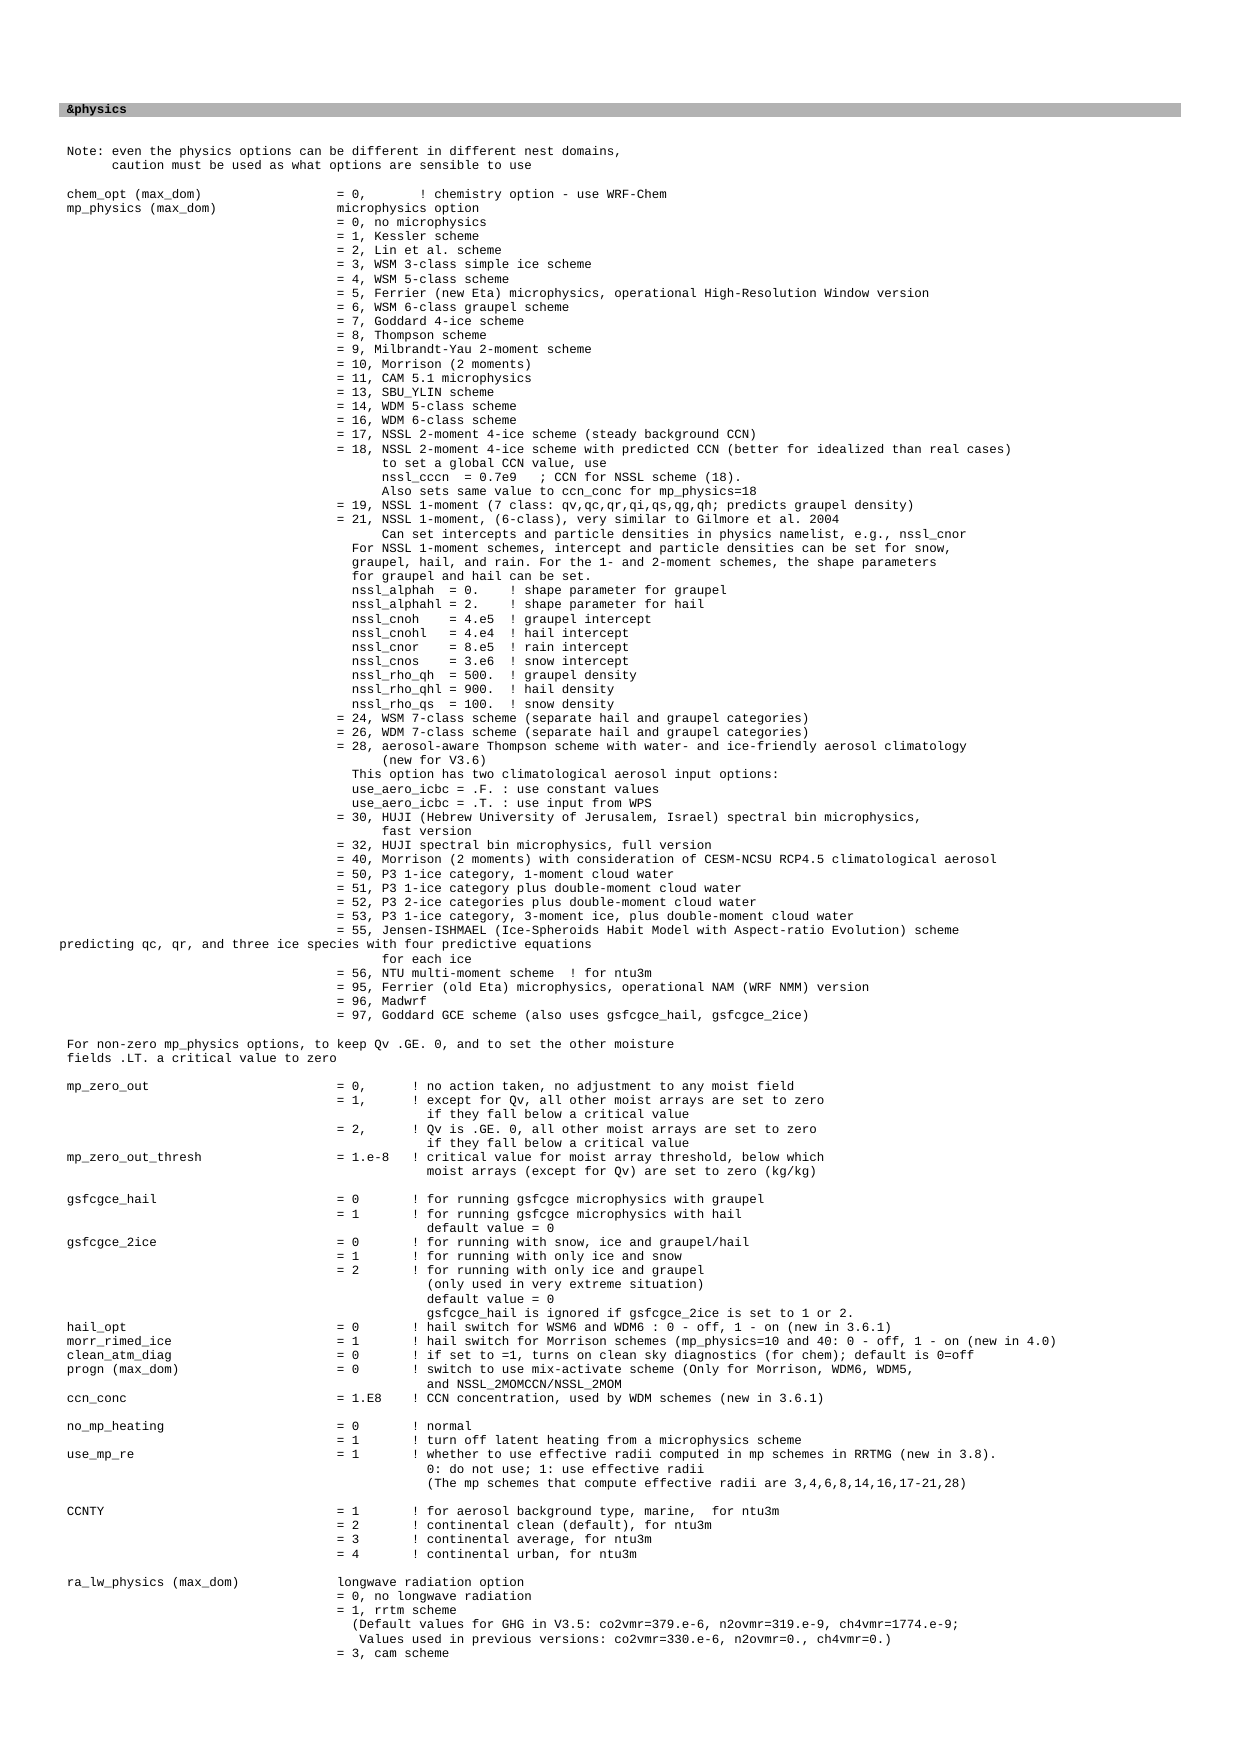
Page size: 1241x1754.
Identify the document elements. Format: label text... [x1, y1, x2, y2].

text For NSSL 1-moment schemes, intercept and particle densities can be set for snow, [59, 542, 1181, 556]
text caution must be used as what options are sensible to use [59, 159, 1181, 173]
text = 16, WDM 6-class scheme [59, 414, 1181, 428]
text nssl_rho_qhl = 900. ! hail density [59, 683, 1181, 698]
text ra_lw_physics (max_dom) longwave radiation option [59, 1576, 1181, 1590]
text = 97, Goddard GCE scheme (also uses gsfcgce_hail, gsfcgce_2ice) [59, 1009, 1181, 1023]
text = 14, WDM 5-class scheme [59, 400, 1181, 414]
text = 95, Ferrier (old Eta) microphysics, operational NAM (WRF NMM) version [59, 981, 1181, 995]
text for graupel and hail can be set. [59, 570, 1181, 584]
text = 56, NTU multi-moment scheme ! for ntu3m [59, 967, 1181, 981]
text mp_zero_out_thresh = 1.e-8 ! critical value for moist array threshold, below which [59, 1151, 1181, 1165]
text morr_rimed_ice = 1 ! hail switch for Morrison schemes (mp_physics=10 and 40: 0 - off, 1 - on (new in 4.0) [59, 1335, 1181, 1349]
text moist arrays (except for Qv) are set to zero (kg/kg) [59, 1165, 1181, 1179]
text gsfcgce_2ice = 0 ! for running with snow, ice and graupel/hail [59, 1236, 1181, 1250]
text = 8, Thompson scheme [59, 329, 1181, 343]
text = 1, Kessler scheme [59, 230, 1181, 244]
text This option has two climatological aerosol input options: [59, 768, 1181, 783]
text gsfcgce_hail = 0 ! for running gsfcgce microphysics with graupel [59, 1193, 1181, 1208]
text = 53, P3 1-ice category, 3-moment ice, plus double-moment cloud water [59, 910, 1181, 924]
text if they fall below a critical value [59, 1108, 1181, 1123]
text = 1 ! for running gsfcgce microphysics with hail [59, 1208, 1181, 1222]
text chem_opt (max_dom) = 0, ! chemistry option - use WRF-Chem [59, 188, 1181, 202]
text = 10, Morrison (2 moments) [59, 358, 1181, 372]
text use_mp_re = 1 ! whether to use effective radii computed in mp schemes in RRTMG (new in 3.8). [59, 1448, 1181, 1463]
text = 24, WSM 7-class scheme (separate hail and graupel categories) [59, 712, 1181, 726]
text (The mp schemes that compute effective radii are 3,4,6,8,14,16,17-21,28) [59, 1477, 1181, 1491]
text Note: even the physics options can be different in different nest domains, [59, 145, 1181, 159]
text = 2 ! continental clean (default), for ntu3m [59, 1519, 1181, 1533]
text if they fall below a critical value [59, 1137, 1181, 1151]
text nssl_rho_qs = 100. ! snow density [59, 698, 1181, 712]
text for each ice [59, 953, 1181, 967]
text and NSSL_2MOMCCN/NSSL_2MOM [59, 1378, 1181, 1392]
text default value = 0 [59, 1222, 1181, 1236]
text = 0, no microphysics [59, 216, 1181, 230]
text nssl_cccn = 0.7e9 ; CCN for NSSL scheme (18). [59, 471, 1181, 485]
text = 1, ! except for Qv, all other moist arrays are set to zero [59, 1094, 1181, 1108]
text use_aero_icbc = .T. : use input from WPS [59, 797, 1181, 811]
text nssl_cnohl = 4.e4 ! hail intercept [59, 627, 1181, 641]
text Values used in previous versions: co2vmr=330.e-6, n2ovmr=0., ch4vmr=0.) [59, 1633, 1181, 1647]
text = 3 ! continental average, for ntu3m [59, 1533, 1181, 1548]
text = 40, Morrison (2 moments) with consideration of CESM-NCSU RCP4.5 climatological aerosol [59, 853, 1181, 868]
text = 1 ! for running with only ice and snow [59, 1250, 1181, 1264]
text = 2, ! Qv is .GE. 0, all other moist arrays are set to zero [59, 1123, 1181, 1137]
text mp_zero_out = 0, ! no action taken, no adjustment to any moist field [59, 1080, 1181, 1094]
text = 21, NSSL 1-moment, (6-class), very similar to Gilmore et al. 2004 [59, 513, 1181, 528]
text (only used in very extreme situation) [59, 1278, 1181, 1293]
text = 1, rrtm scheme [59, 1604, 1181, 1618]
text use_aero_icbc = .F. : use constant values [59, 783, 1181, 797]
text = 2 ! for running with only ice and graupel [59, 1264, 1181, 1278]
text = 1 ! turn off latent heating from a microphysics scheme [59, 1434, 1181, 1448]
text no_mp_heating = 0 ! normal [59, 1420, 1181, 1434]
text ccn_conc = 1.E8 ! CCN concentration, used by WDM schemes (new in 3.6.1) [59, 1392, 1181, 1406]
text 0: do not use; 1: use effective radii [59, 1463, 1181, 1477]
text = 51, P3 1-ice category plus double-moment cloud water [59, 882, 1181, 896]
text Can set intercepts and particle densities in physics namelist, e.g., nssl_cnor [59, 528, 1181, 542]
text = 32, HUJI spectral bin microphysics, full version [59, 839, 1181, 853]
text = 30, HUJI (Hebrew University of Jerusalem, Israel) spectral bin microphysics, [59, 811, 1181, 825]
text = 19, NSSL 1-moment (7 class: qv,qc,qr,qi,qs,qg,qh; predicts graupel density) [59, 499, 1181, 513]
text = 4, WSM 5-class scheme [59, 273, 1181, 287]
text nssl_cnos = 3.e6 ! snow intercept [59, 655, 1181, 669]
text (new for V3.6) [59, 754, 1181, 768]
text = 4 ! continental urban, for ntu3m [59, 1548, 1181, 1562]
text mp_physics (max_dom) microphysics option [59, 202, 1181, 216]
text = 7, Goddard 4-ice scheme [59, 315, 1181, 329]
text = 3, cam scheme [59, 1647, 1181, 1661]
text = 96, Madwrf [59, 995, 1181, 1009]
text = 26, WDM 7-class scheme (separate hail and graupel categories) [59, 726, 1181, 740]
text (Default values for GHG in V3.5: co2vmr=379.e-6, n2ovmr=319.e-9, ch4vmr=1774.e-9; [59, 1618, 1181, 1633]
text gsfcgce_hail is ignored if gsfcgce_2ice is set to 1 or 2. [59, 1307, 1181, 1321]
text nssl_cnor = 8.e5 ! rain intercept [59, 641, 1181, 655]
text = 11, CAM 5.1 microphysics [59, 372, 1181, 386]
text = 50, P3 1-ice category, 1-moment cloud water [59, 868, 1181, 882]
text clean_atm_diag = 0 ! if set to =1, turns on clean sky diagnostics (for chem); default is 0=off [59, 1349, 1181, 1363]
text graupel, hail, and rain. For the 1- and 2-moment schemes, the shape parameters [59, 556, 1181, 570]
text nssl_alphahl = 2. ! shape parameter for hail [59, 598, 1181, 613]
text = 3, WSM 3-class simple ice scheme [59, 258, 1181, 273]
text nssl_cnoh = 4.e5 ! graupel intercept [59, 613, 1181, 627]
text = 9, Milbrandt-Yau 2-moment scheme [59, 343, 1181, 358]
text = 0, no longwave radiation [59, 1590, 1181, 1604]
text fields .LT. a critical value to zero [59, 1052, 1181, 1066]
text default value = 0 [59, 1293, 1181, 1307]
text hail_opt = 0 ! hail switch for WSM6 and WDM6 : 0 - off, 1 - on (new in 3.6.1) [59, 1321, 1181, 1335]
text = 18, NSSL 2-moment 4-ice scheme with predicted CCN (better for idealized than real cases) [59, 443, 1181, 457]
text = 17, NSSL 2-moment 4-ice scheme (steady background CCN) [59, 428, 1181, 443]
text = 6, WSM 6-class graupel scheme [59, 301, 1181, 315]
text progn (max_dom) = 0 ! switch to use mix-activate scheme (Only for Morrison, WDM6, WDM5, [59, 1363, 1181, 1378]
text For non-zero mp_physics options, to keep Qv .GE. 0, and to set the other moisture [59, 1038, 1181, 1052]
text = 2, Lin et al. scheme [59, 244, 1181, 258]
text = 28, aerosol-aware Thompson scheme with water- and ice-friendly aerosol climatology [59, 740, 1181, 754]
text = 55, Jensen-ISHMAEL (Ice-Spheroids Habit Model with Aspect-ratio Evolution) scheme predicting qc, qr, and three ice species with four predictive equations [59, 924, 1181, 953]
text fast version [59, 825, 1181, 839]
text = 13, SBU_YLIN scheme [59, 386, 1181, 400]
text CCNTY = 1 ! for aerosol background type, marine, for ntu3m [59, 1505, 1181, 1519]
text nssl_rho_qh = 500. ! graupel density [59, 669, 1181, 683]
text = 52, P3 2-ice categories plus double-moment cloud water [59, 896, 1181, 910]
text to set a global CCN value, use [59, 457, 1181, 471]
text = 5, Ferrier (new Eta) microphysics, operational High-Resolution Window version [59, 287, 1181, 301]
text Also sets same value to ccn_conc for mp_physics=18 [59, 485, 1181, 499]
text nssl_alphah = 0. ! shape parameter for graupel [59, 584, 1181, 598]
text &physics [59, 103, 1181, 117]
